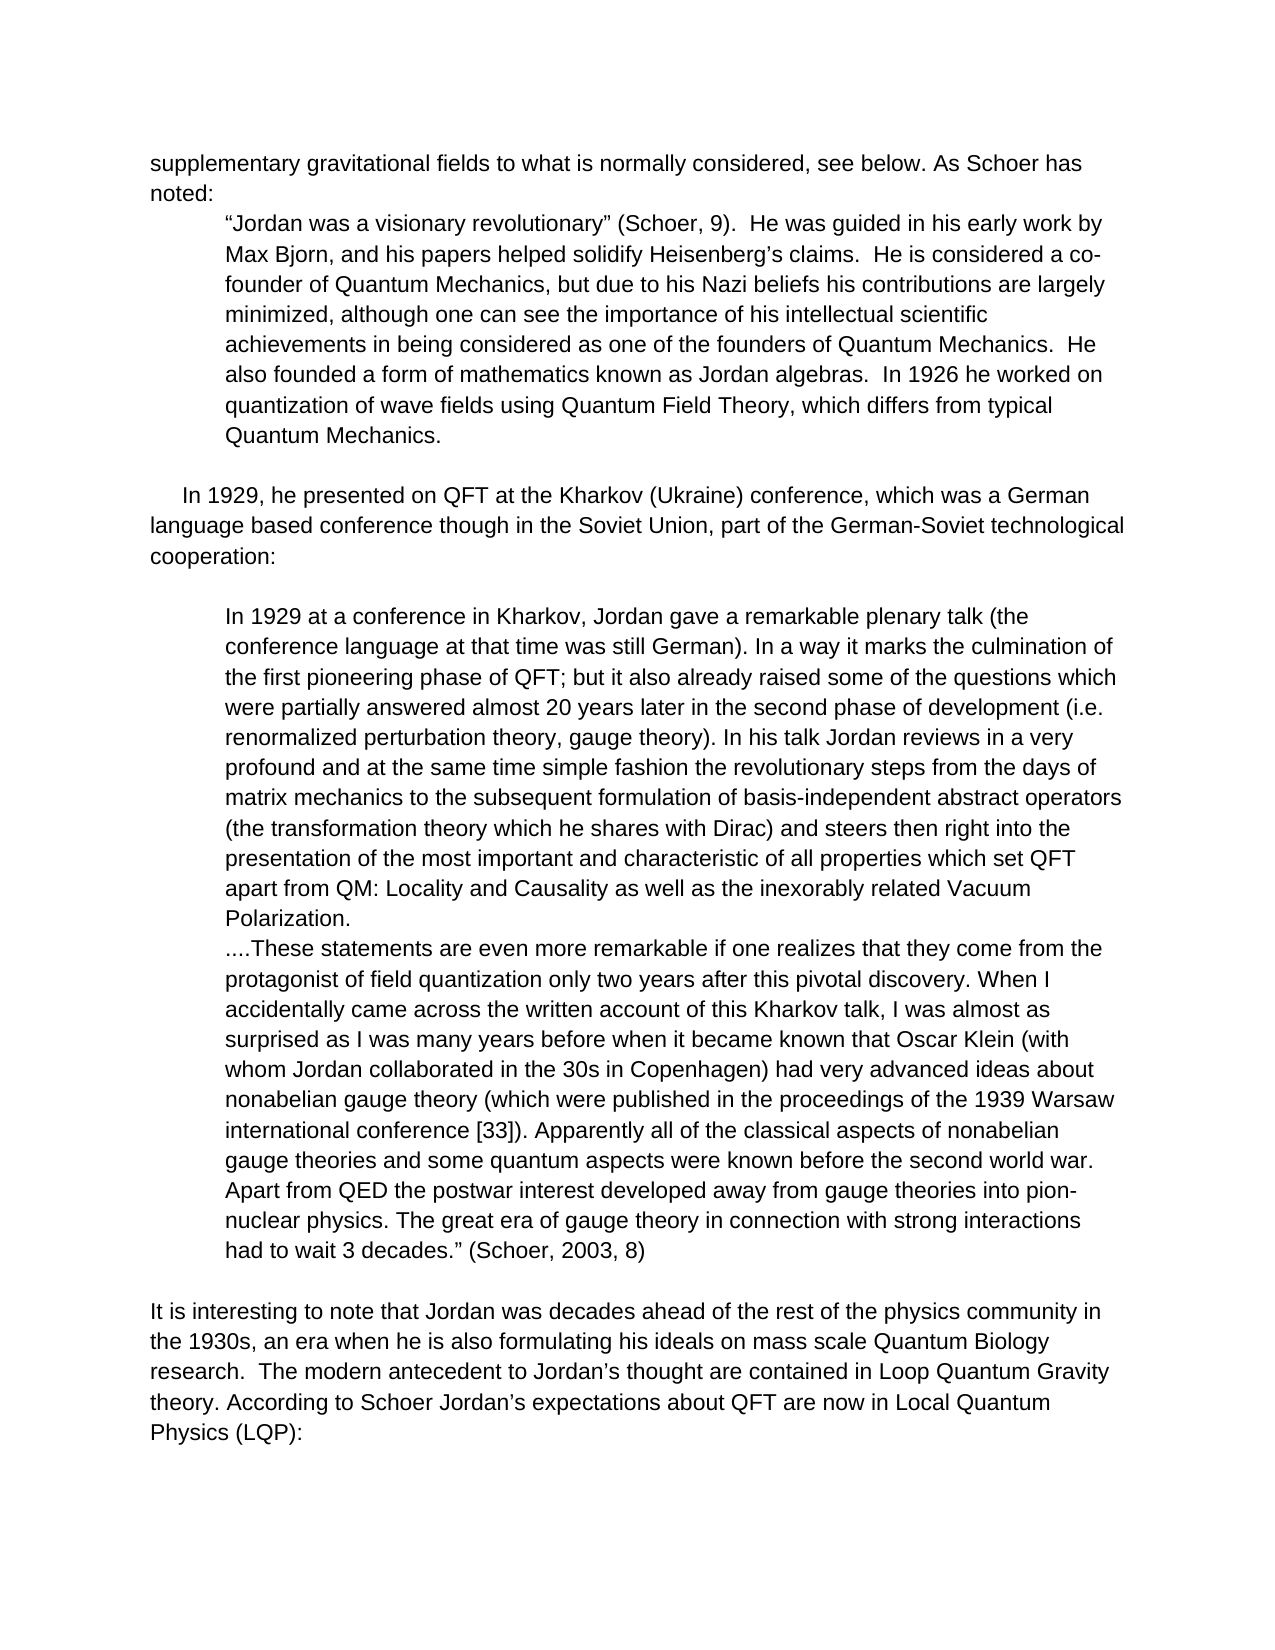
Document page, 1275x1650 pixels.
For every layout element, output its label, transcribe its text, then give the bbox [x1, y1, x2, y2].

text In 1929 at a conference in Kharkov, Jordan gave a remarkable plenary talk (the conference language at that time was still German). In a way it marks the culmination of the first pioneering phase of QFT; but it also already raised some of the questions which were partially answered almost 20 years later in the second phase of development (i.e. renormalized perturbation theory, gauge theory). In his talk Jordan reviews in a very profound and at the same time simple fashion the revolutionary steps from the days of matrix mechanics to the subsequent formulation of basis-independent abstract operators (the transformation theory which he shares with Dirac) and steers then right into the presentation of the most important and characteristic of all properties which set QFT apart from QM: Locality and Causality as well as the inexorably related Vacuum Polarization. [225, 603, 1125, 932]
text It is interesting to note that Jordan was decades ahead of the rest of the physics community in the 1930s, an era when he is also formulating his ideals on mass scale Quantum Biology research. The modern antecedent to Jordan’s thought are contained in Loop Quantum Gravity theory. According to Schoer Jordan’s expectations about QFT are now in Local Quantum Physics (LQP): [150, 1298, 1125, 1445]
text ....These statements are even more remarkable if one realizes that they come from the protagonist of field quantization only two years after this pivotal discovery. When I accidentally came across the written account of this Kharkov talk, I was almost as surprised as I was many years before when it became known that Oscar Klein (with whom Jordan collaborated in the 30s in Copenhagen) had very advanced ideas about nonabelian gauge theory (which were published in the proceedings of the 1939 Warsaw international conference [33]). Apparently all of the classical aspects of nonabelian gauge theories and some quantum aspects were known before the second world war. Apart from QED the postwar interest developed away from gauge theories into pion-nuclear physics. The great era of gauge theory in connection with strong interactions had to wait 3 decades.” (Schoer, 2003, 8) [225, 935, 1125, 1264]
text In 1929, he presented on QFT at the Kharkov (Ukraine) conference, which was a German language based conference though in the Soviet Union, part of the German-Soviet technological cooperation: [150, 482, 1125, 569]
text “Jordan was a visionary revolutionary” (Schoer, 9). He was guided in his early work by Max Bjorn, and his papers helped solidify Heisenberg’s claims. He is considered a co-founder of Quantum Mechanics, but due to his Nazi beliefs his contributions are largely minimized, although one can see the importance of his intellectual scientific achievements in being considered as one of the founders of Quantum Mechanics. He also founded a form of mathematics known as Jordan algebras. In 1926 he worked on quantization of wave fields using Quantum Field Theory, which differs from typical Quantum Mechanics. [225, 210, 1125, 448]
text supplementary gravitational fields to what is normally considered, see below. As Schoer has noted: [150, 150, 1125, 207]
